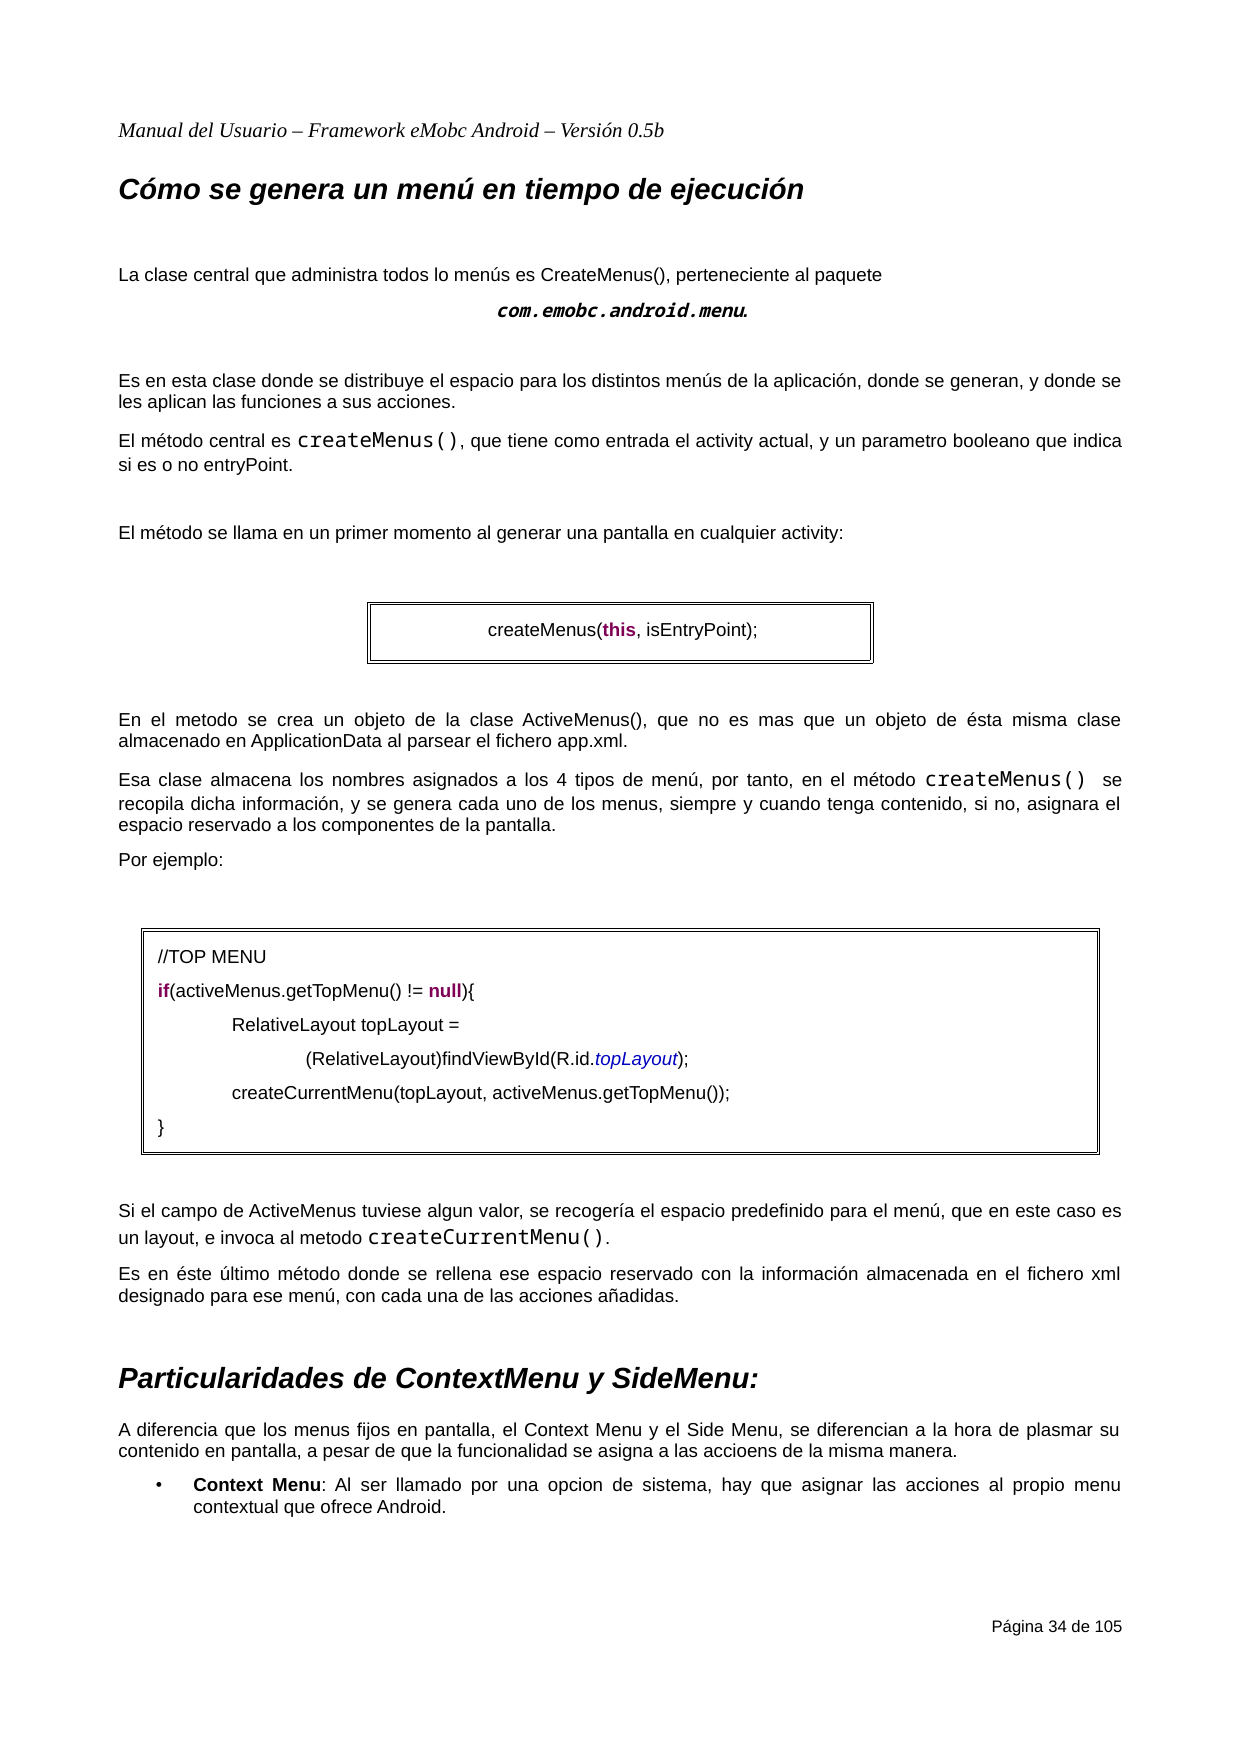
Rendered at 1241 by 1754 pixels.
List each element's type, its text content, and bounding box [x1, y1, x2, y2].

text Por ejemplo: [118, 848, 1122, 870]
text com.emobc.android.menu. [118, 297, 1122, 323]
text Esa clase almacena los nombres asignados a los 4 tipos de menú, por tanto, en el método createMenus() se recopila dicha información, y se genera cada uno de los menus, siempre y cuando tenga contenido, si no, asignara el espacio reservado a los componentes de la pantalla. [118, 764, 1122, 836]
text //TOP MENU [158, 945, 1082, 967]
subtitle Cómo se genera un menú en tiempo de ejecución [118, 172, 1122, 205]
text createMenus(this, isEntryPoint); [384, 619, 856, 640]
text RelativeLayout topLayout = [158, 1013, 1082, 1035]
text En el metodo se crea un objeto de la clase ActiveMenus(), que no es mas que un objeto de ésta misma clase almacenado en ApplicationData al parsear el fichero app.xml. [118, 709, 1122, 752]
text createCurrentMenu(topLayout, activeMenus.getTopMenu()); [158, 1082, 1082, 1103]
subtitle Particularidades de ContextMenu y SideMenu: [118, 1361, 1122, 1394]
text El método se llama en un primer momento al generar una pantalla en cualquier activity: [118, 522, 1122, 543]
text La clase central que administra todos lo menús es CreateMenus(), perteneciente al paquete [118, 263, 1122, 285]
text Es en éste último método donde se rellena ese espacio reservado con la información almacenada en el fichero xml designado para ese menú, con cada una de las acciones añadidas. [118, 1263, 1122, 1306]
text Si el campo de ActiveMenus tuviese algun valor, se recogería el espacio predefinido para el menú, que en este caso es un layout, e invoca al metodo createCurrentMenu(). [118, 1200, 1122, 1250]
text } [158, 1116, 1082, 1137]
text El método central es createMenus(), que tiene como entrada el activity actual, y un parametro booleano que indica si es o no entryPoint. [118, 425, 1122, 475]
text Es en esta clase donde se distribuye el espacio para los distintos menús de la aplicación, donde se generan, y donde se les aplican las funciones a sus acciones. [118, 369, 1122, 413]
text A diferencia que los menus fijos en pantalla, el Context Menu y el Side Menu, se diferencian a la hora de plasmar su contenido en pantalla, a pesar de que la funcionalidad se asigna a las accioens de la misma manera. [118, 1419, 1122, 1462]
text if(activeMenus.getTopMenu() != null){ [158, 979, 1082, 1001]
list Context Menu: Al ser llamado por una opcion de sistema, hay que asignar las acciones al propio menu contextual que ofrece Android. [156, 1474, 1122, 1517]
text (RelativeLayout)findViewById(R.id.topLayout); [158, 1048, 1082, 1069]
